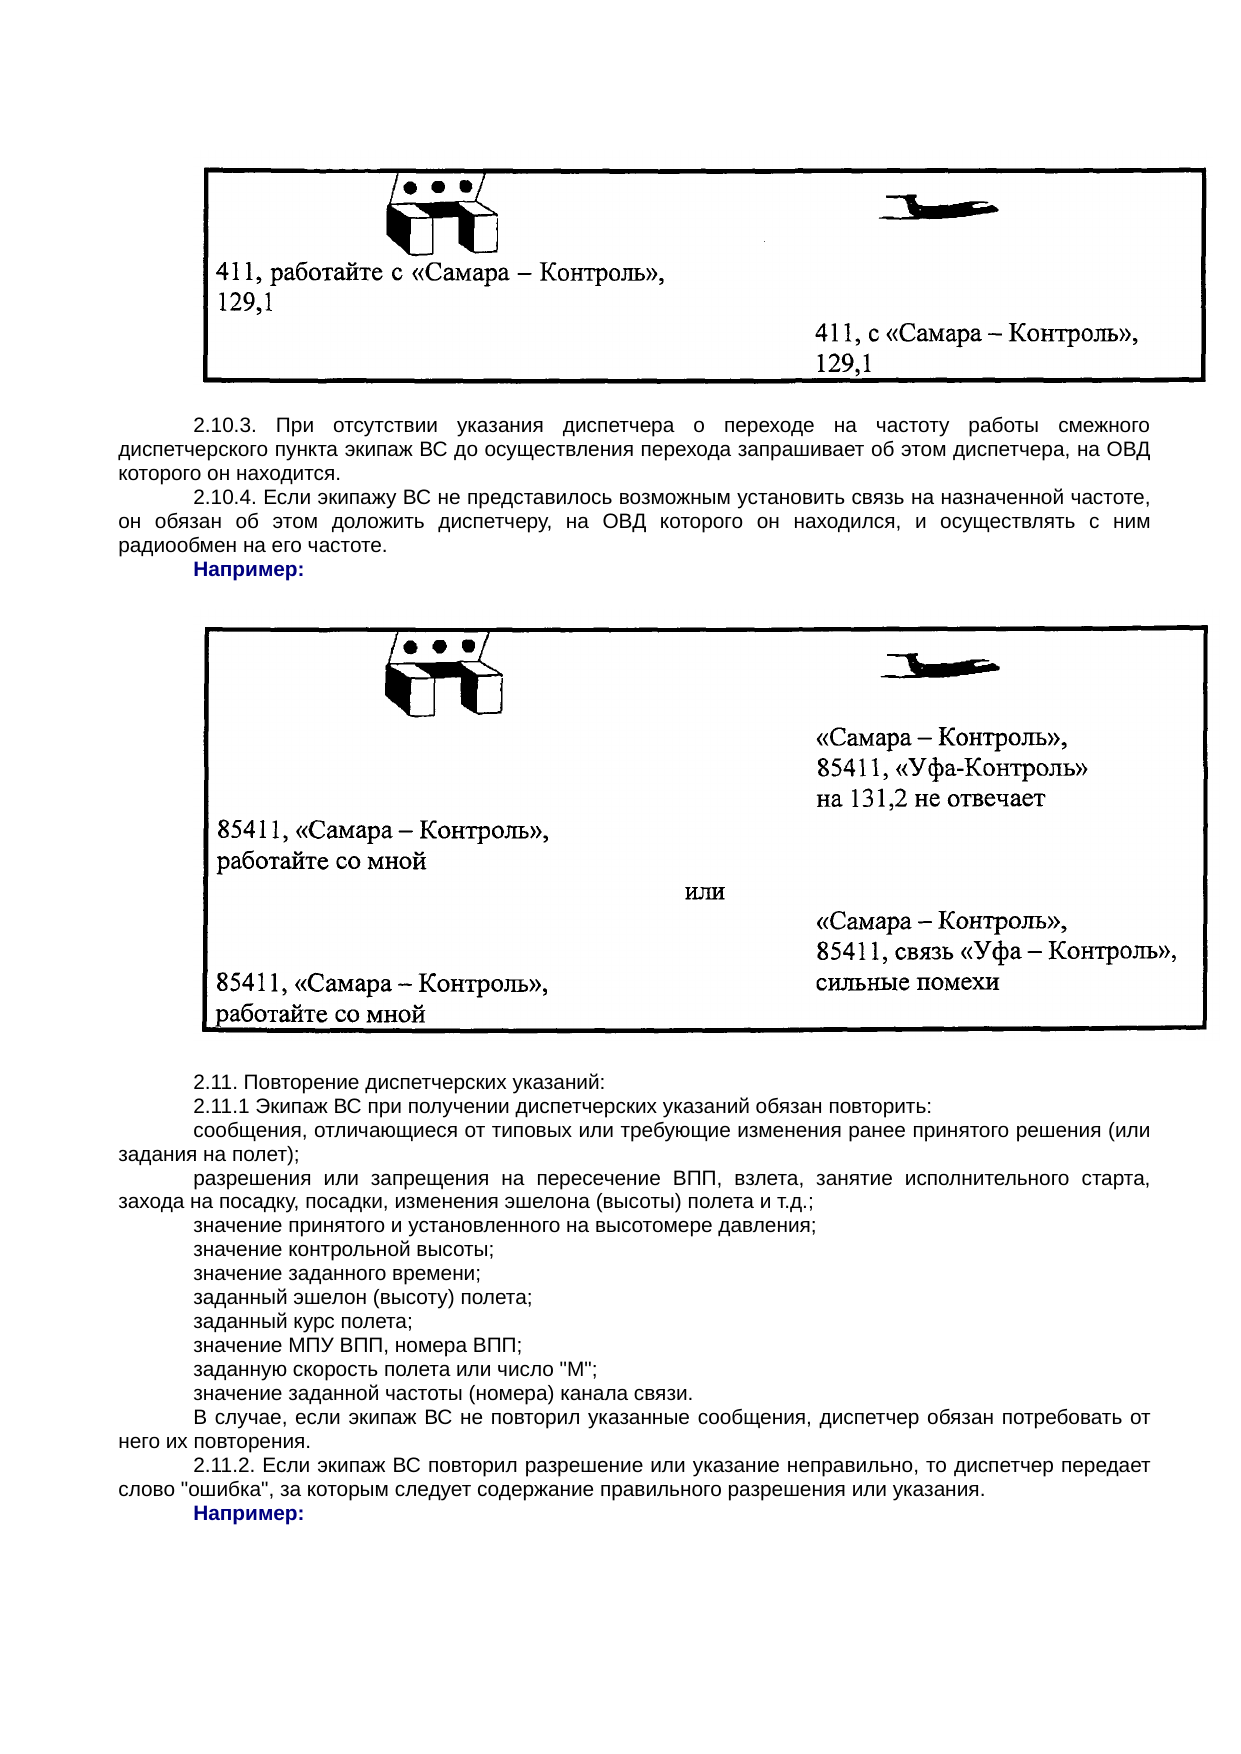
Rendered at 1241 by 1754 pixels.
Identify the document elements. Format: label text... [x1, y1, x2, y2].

text В случае, если экипаж ВС не повторил указанные сообщения, диспетчер обязан потребовать от него их повторения. [118, 1405, 1152, 1453]
text 2.11.1 Экипаж ВС при получении диспетчерских указаний обязан повторить: [118, 1093, 1152, 1117]
text значение контрольной высоты; [118, 1237, 1152, 1261]
text 2.10.3. При отсутствии указания диспетчера о переходе на частоту работы смежного диспетчерского пункта экипаж ВС до осуществления перехода запрашивает об этом диспетчера, на ОВД которого он находится. [118, 413, 1152, 485]
text значение заданного времени; [118, 1261, 1152, 1285]
text значение заданной частоты (номера) канала связи. [118, 1381, 1152, 1405]
text сообщения, отличающиеся от типовых или требующие изменения ранее принятого решения (или задания на полет); [118, 1117, 1152, 1165]
text заданный эшелон (высоту) полета; [118, 1285, 1152, 1309]
text значение МПУ ВПП, номера ВПП; [118, 1333, 1152, 1357]
text Например: [118, 557, 1152, 581]
text заданный курс полета; [118, 1309, 1152, 1333]
text Например: [118, 1501, 1152, 1525]
text 2.10.4. Если экипажу ВС не представилось возможным установить связь на назначенной частоте, он обязан об этом доложить диспетчеру, на ОВД которого он находился, и осуществлять с ним радиообмен на его частоте. [118, 485, 1152, 557]
text 2.11.2. Если экипаж ВС повторил разрешение или указание неправильно, то диспетчер передает слово "ошибка", за которым следует содержание правильного разрешения или указания. [118, 1453, 1152, 1501]
text значение принятого и установленного на высотомере давления; [118, 1213, 1152, 1237]
picture [193, 609, 1220, 1041]
text заданную скорость полета или число "М"; [118, 1357, 1152, 1381]
picture [193, 150, 1214, 385]
text разрешения или запрещения на пересечение ВПП, взлета, занятие исполнительного старта, захода на посадку, посадки, изменения эшелона (высоты) полета и т.д.; [118, 1165, 1152, 1213]
text 2.11. Повторение диспетчерских указаний: [118, 1069, 1152, 1093]
